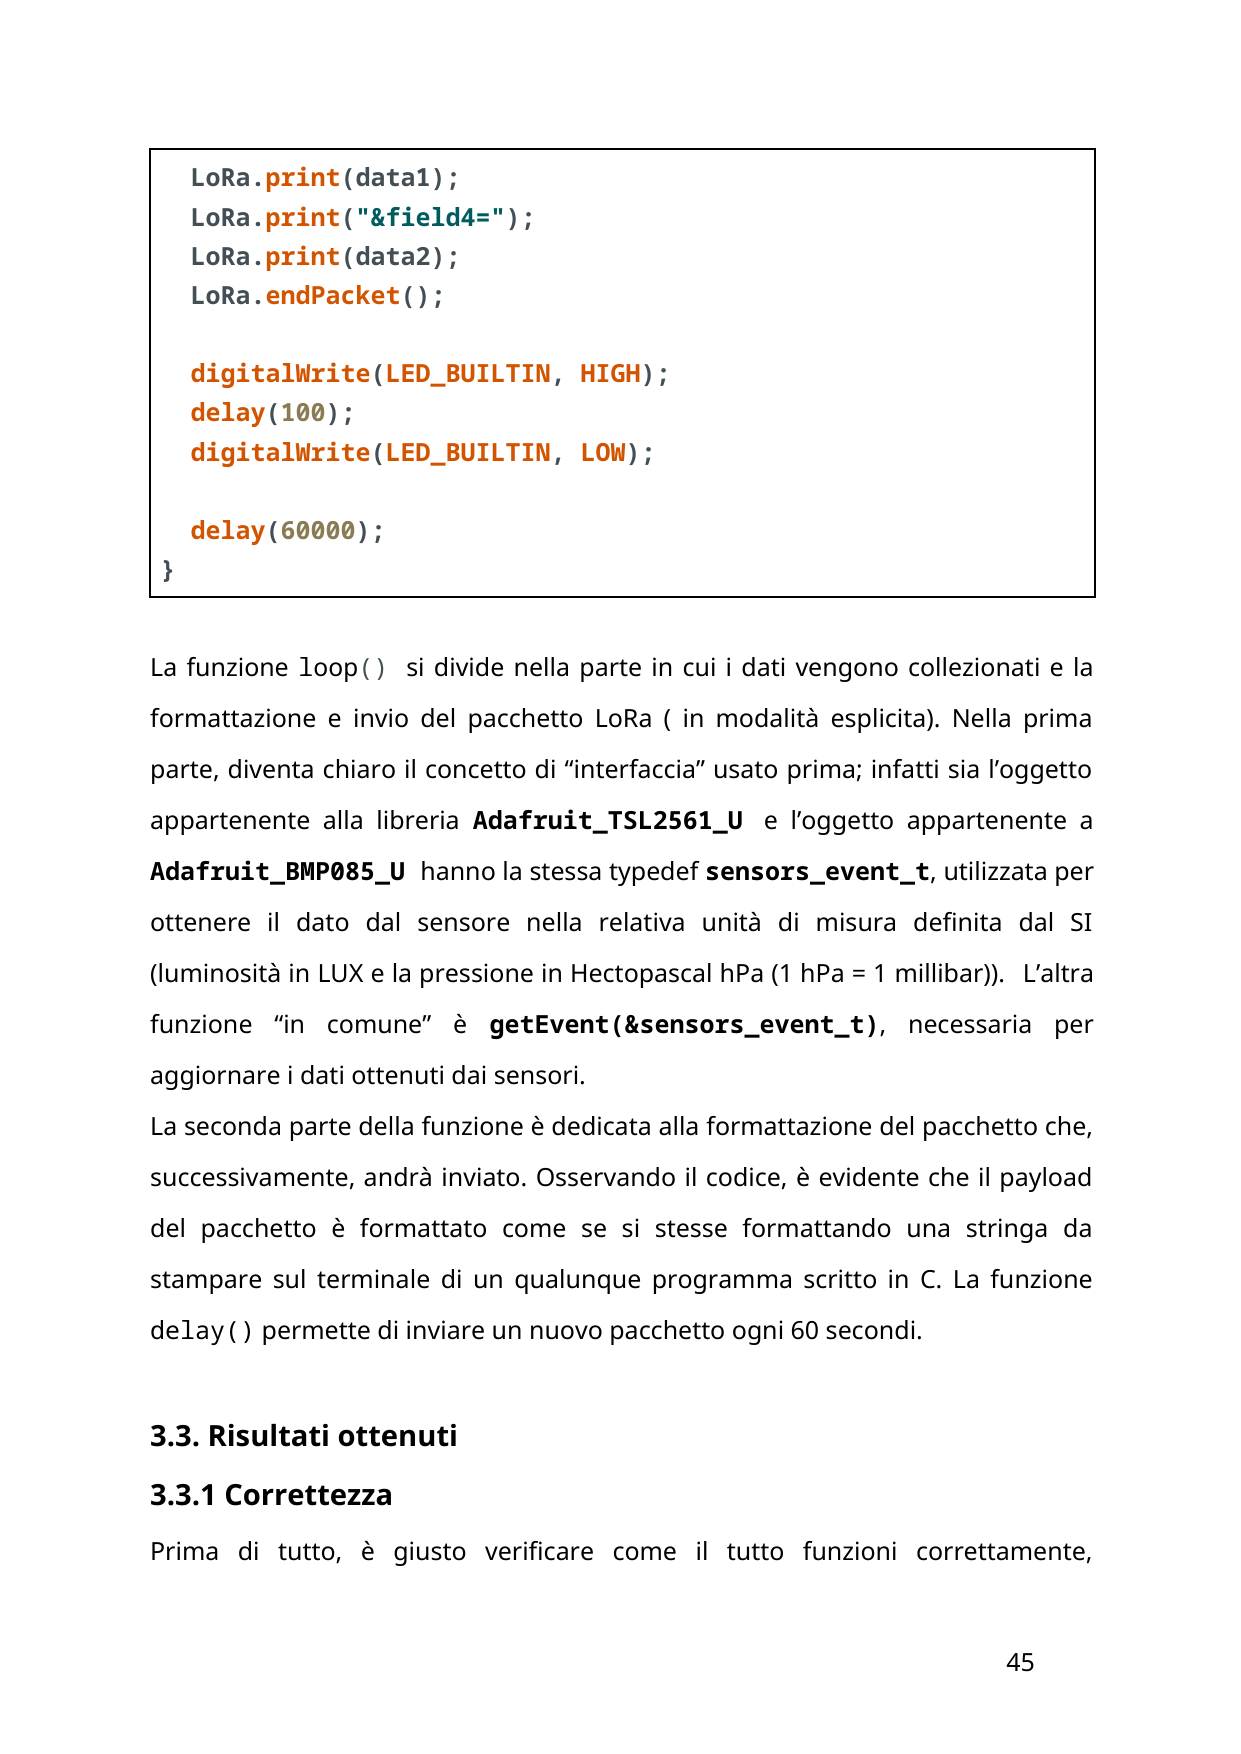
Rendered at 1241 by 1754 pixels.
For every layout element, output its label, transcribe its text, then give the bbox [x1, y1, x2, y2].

text Prima di tutto, è giusto verificare come il tutto funzioni correttamente, [150, 1534, 1094, 1568]
text La funzione loop() si divide nella parte in cui i dati vengono collezionati e la formattazione e invio del pacchetto LoRa ( in modalità esplicita). Nella prima parte, diventa chiaro il concetto di “interfaccia” usato prima; infatti sia l’oggetto appartenente alla libreria Adafruit_TSL2561_U e l’oggetto appartenente a Adafruit_BMP085_U hanno la stessa typedef sensors_event_t, utilizzata per ottenere il dato dal sensore nella relativa unità di misura definita dal SI (luminosità in LUX e la pressione in Hectopascal hPa (1 hPa = 1 millibar)). L’altra funzione “in comune” è getEvent(&sensors_event_t), necessaria per aggiornare i dati ottenuti dai sensori. [150, 649, 1094, 1092]
table_header LoRa.print(data1); LoRa.print("&field4="); LoRa.print(data2); LoRa.endPacket(); digitalWrite(LED_BUILTIN, HIGH); delay(100); digitalWrite(LED_BUILTIN, LOW); delay(60000); } [151, 150, 1094, 596]
subtitle 3.3.1 Correttezza [150, 1474, 1035, 1514]
text La seconda parte della funzione è dedicata alla formattazione del pacchetto che, successivamente, andrà inviato. Osservando il codice, è evidente che il payload del pacchetto è formattato come se si stesse formattando una stringa da stampare sul terminale di un qualunque programma scritto in C. La funzione delay() permette di inviare un nuovo pacchetto ogni 60 secondi. [150, 1109, 1094, 1347]
subtitle 3.3. Risultati ottenuti [458, 1415, 1094, 1455]
